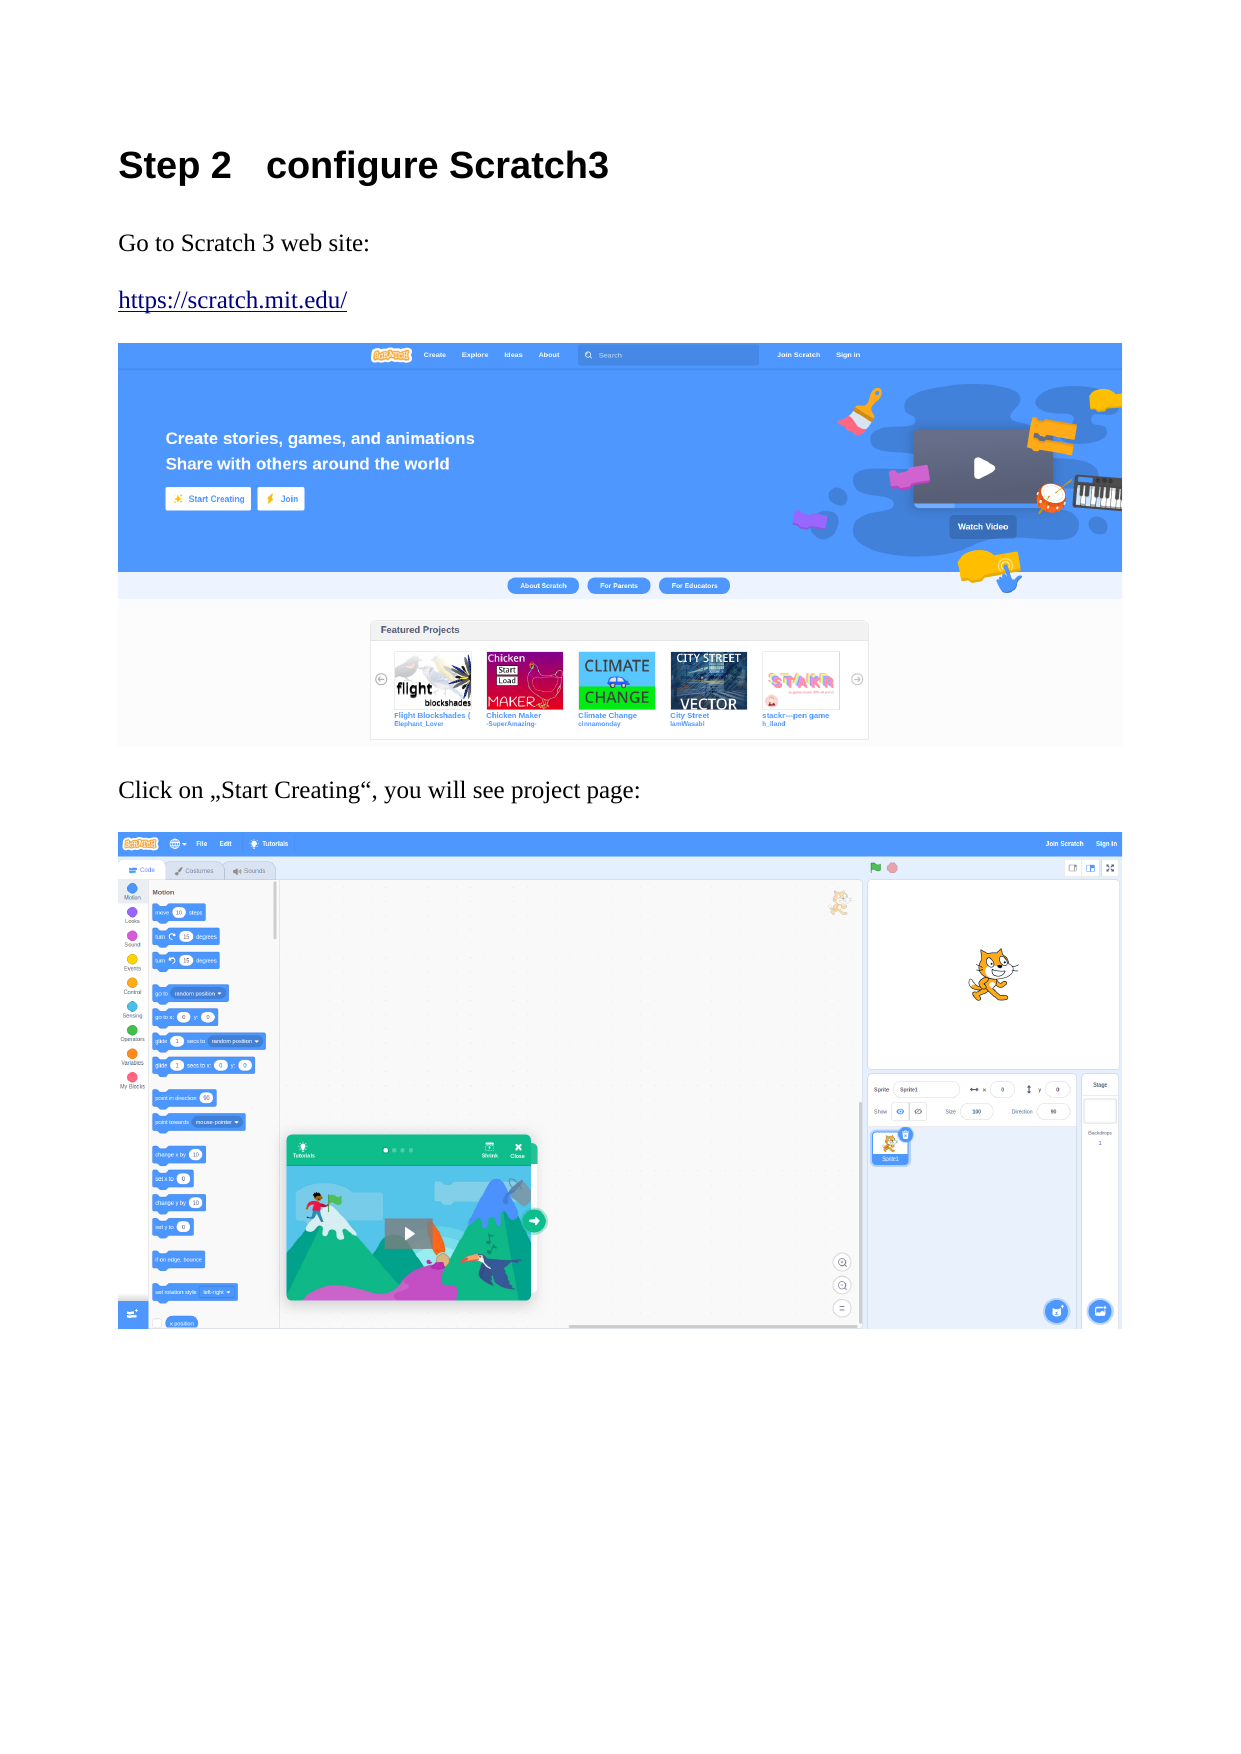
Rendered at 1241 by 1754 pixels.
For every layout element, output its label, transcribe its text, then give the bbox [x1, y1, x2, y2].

subtitle Step 2 configure Scratch3 [118, 143, 1122, 187]
text Go to Scratch 3 web site: [118, 228, 1122, 257]
text Click on „Start Creating“, you will see project page: [118, 775, 1122, 804]
picture [118, 832, 1123, 1329]
picture [118, 343, 1123, 747]
text https://scratch.mit.edu/ [118, 286, 1122, 314]
